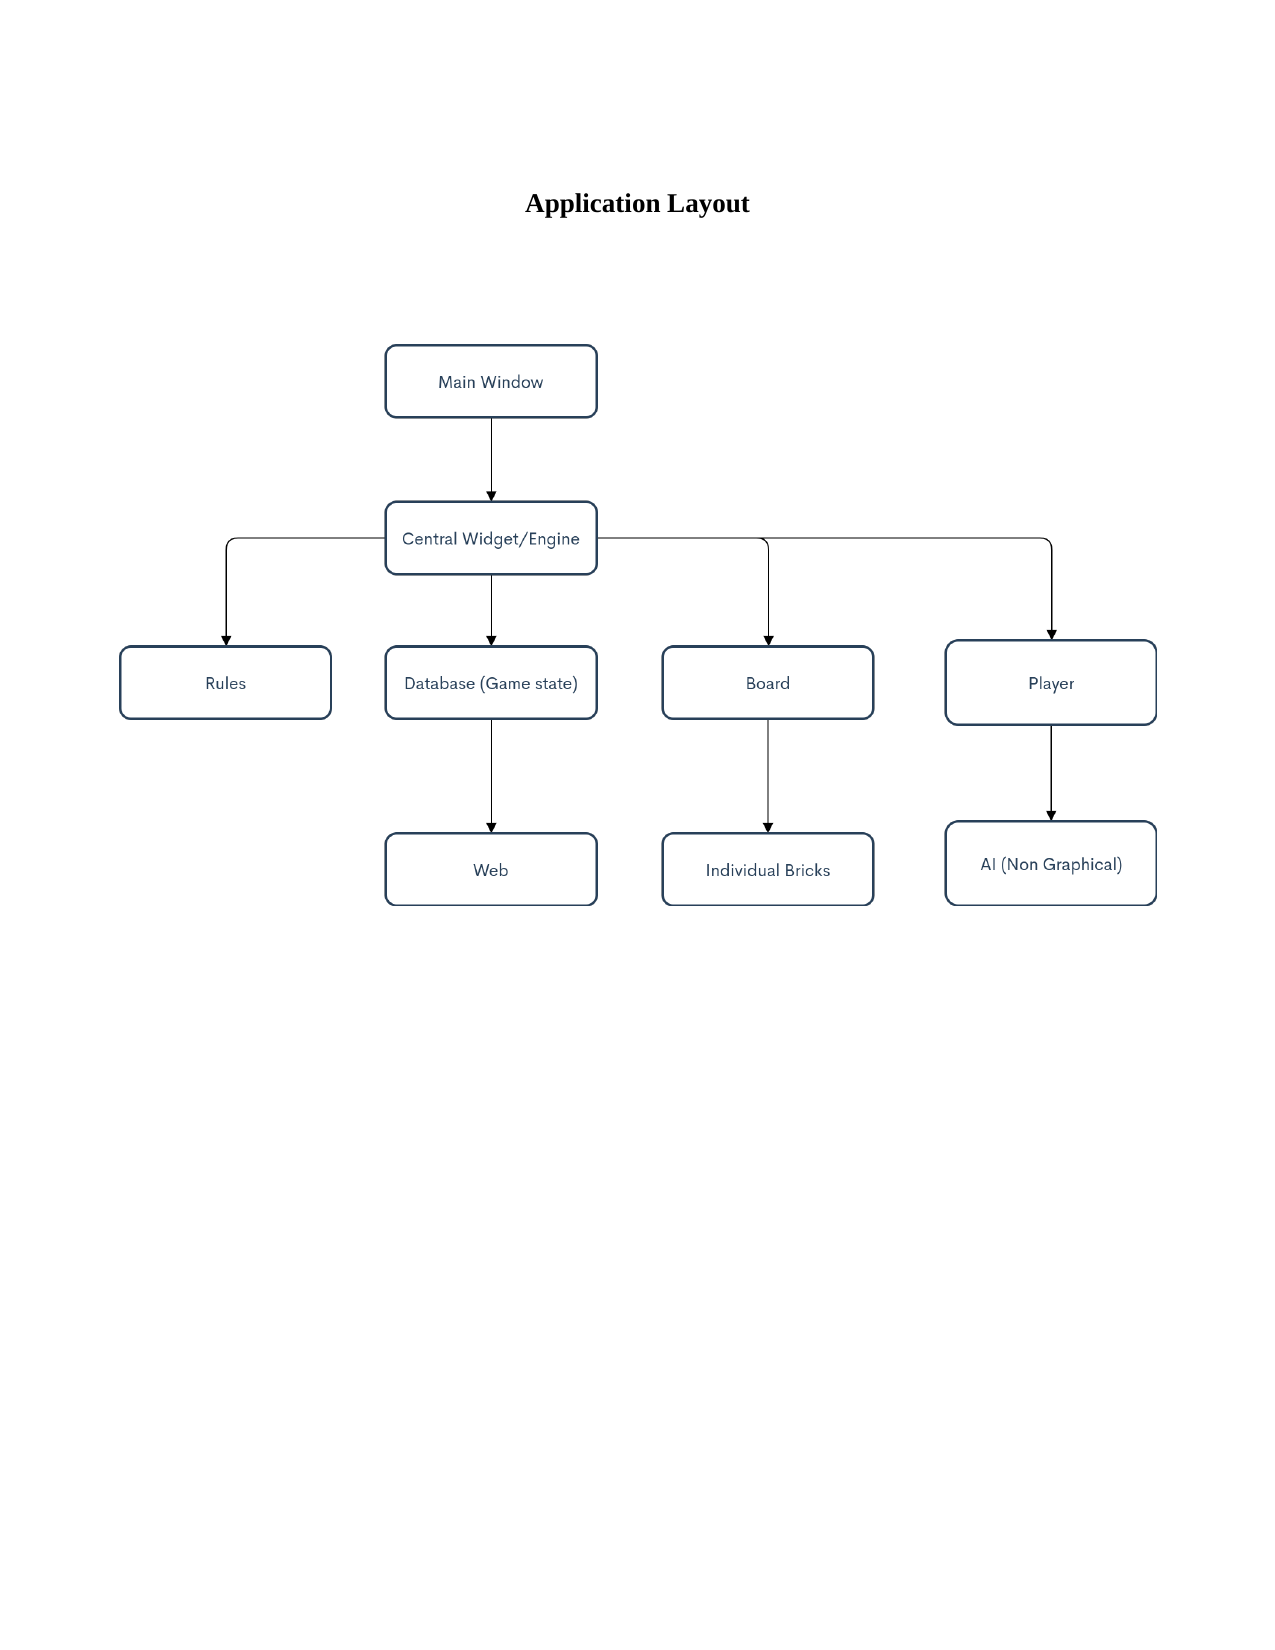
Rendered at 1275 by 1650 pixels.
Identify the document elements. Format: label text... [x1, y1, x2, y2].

picture [118, 343, 1157, 906]
text Application Layout [118, 188, 1157, 219]
